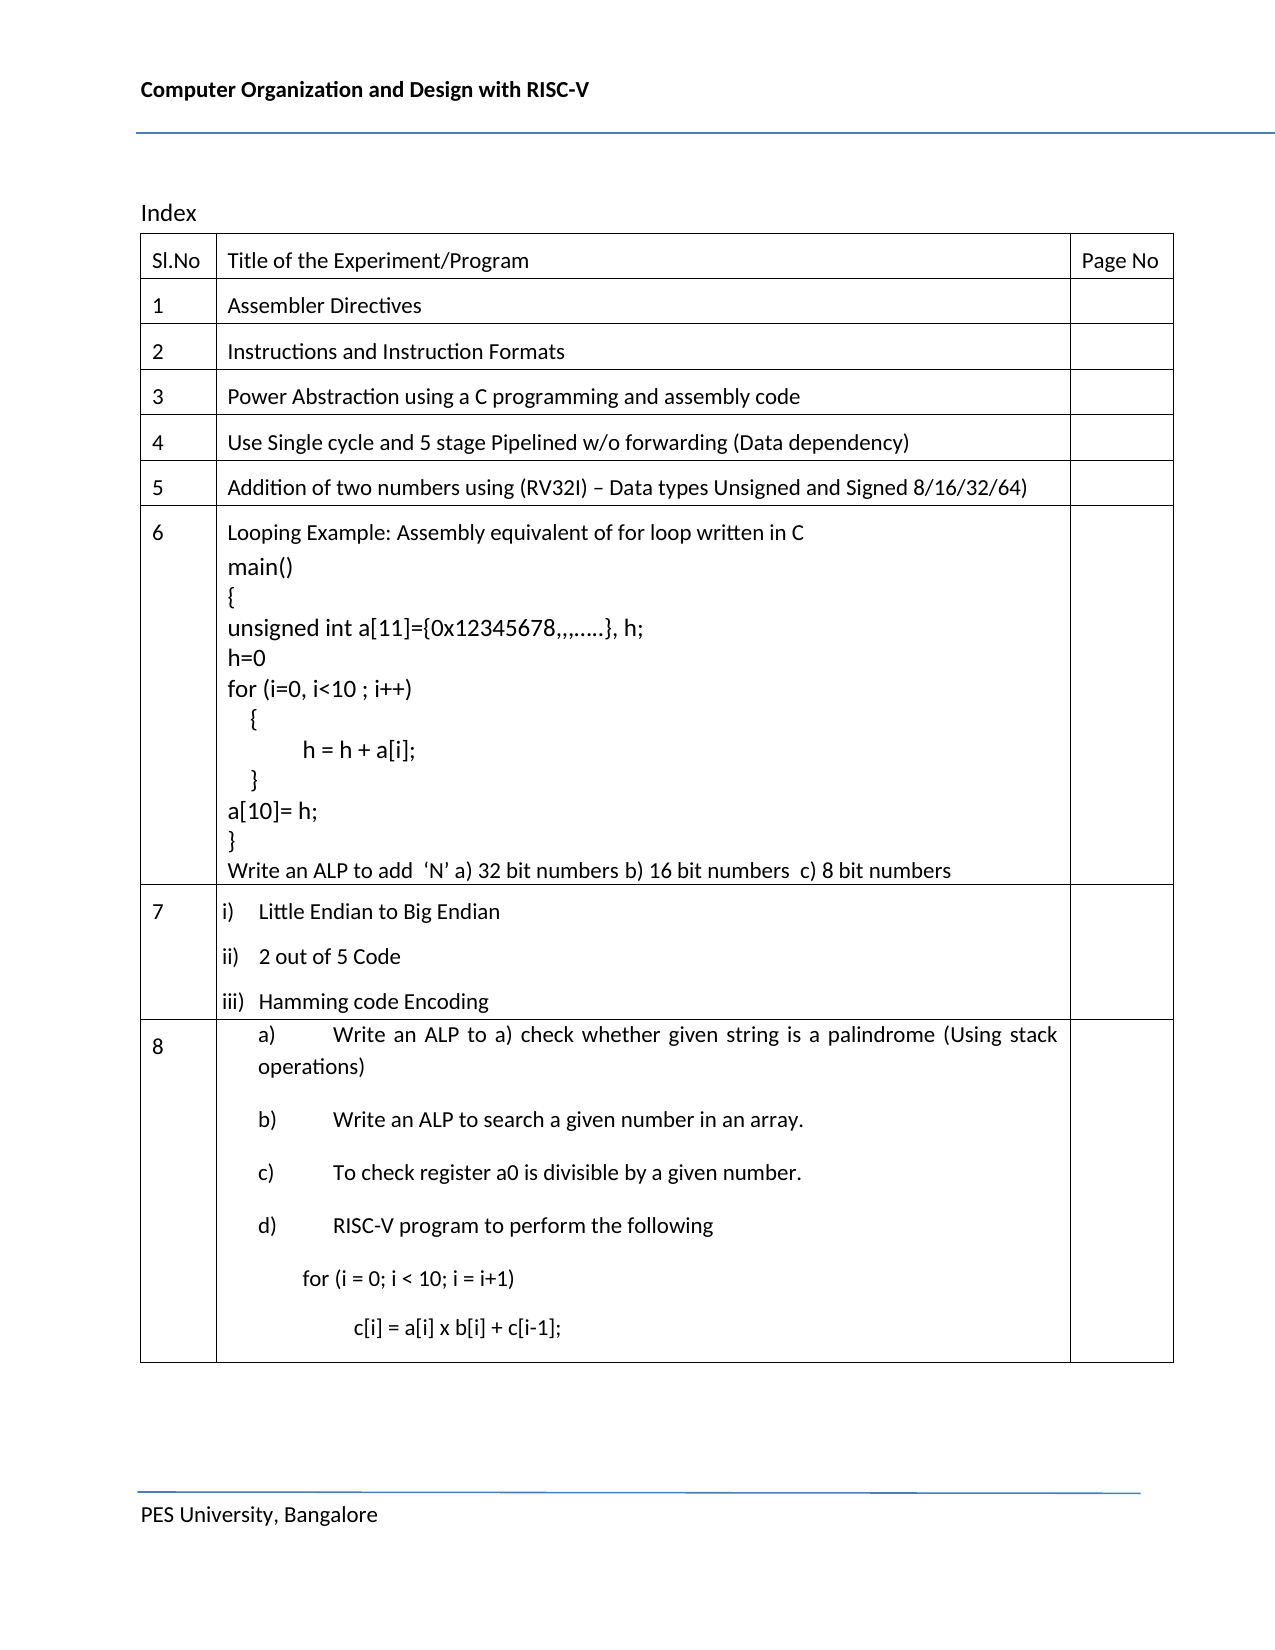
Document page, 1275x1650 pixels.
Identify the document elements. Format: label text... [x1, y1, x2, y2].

table_cell [1071, 506, 1173, 884]
table_cell 4 [141, 415, 216, 459]
table_cell [1071, 279, 1173, 323]
table_cell Instructions and Instruction Formats [217, 324, 1070, 369]
table_cell Little Endian to Big Endian 2 out of 5 Code Hamming code Encoding [217, 885, 1070, 1019]
table_cell 6 [141, 506, 216, 884]
table_cell [1071, 324, 1173, 369]
table_header Page No [1071, 234, 1173, 278]
table_cell [1071, 461, 1173, 505]
table_header Title of the Experiment/Program [217, 234, 1070, 278]
table_cell [1071, 1020, 1173, 1362]
table_cell [1071, 885, 1173, 1019]
text Index [141, 197, 1152, 228]
table_cell Assembler Directives [217, 279, 1070, 323]
table_cell 8 [141, 1020, 216, 1362]
table_cell Write an ALP to a) check whether given string is a palindrome (Using stack operations) Write an ALP to search a given number in an array. To check register a0 is divisible by a given number. RISC-V program to perform the following for (i = 0; i < 10; i = i+1) c[i] = a[i] x b[i] + c[i-1]; [217, 1020, 1070, 1362]
table_cell Looping Example: Assembly equivalent of for loop written in C main() { unsigned int a[11]={0x12345678,,,…..}, h; h=0 for (i=0, i<10 ; i++) { h = h + a[i]; } a[10]= h; } Write an ALP to add ‘N’ a) 32 bit numbers b) 16 bit numbers c) 8 bit numbers [217, 506, 1070, 884]
table_header Sl.No [141, 234, 216, 278]
table_cell Use Single cycle and 5 stage Pipelined w/o forwarding (Data dependency) [217, 415, 1070, 459]
table_cell Power Abstraction using a C programming and assembly code [217, 370, 1070, 414]
table_cell 5 [141, 461, 216, 505]
table_cell Addition of two numbers using (RV32I) – Data types Unsigned and Signed 8/16/32/64) [217, 461, 1070, 505]
table_cell 2 [141, 324, 216, 369]
table_cell 3 [141, 370, 216, 414]
table_cell [1071, 370, 1173, 414]
table_cell [1071, 415, 1173, 459]
table_cell 1 [141, 279, 216, 323]
table_cell 7 [141, 885, 216, 1019]
